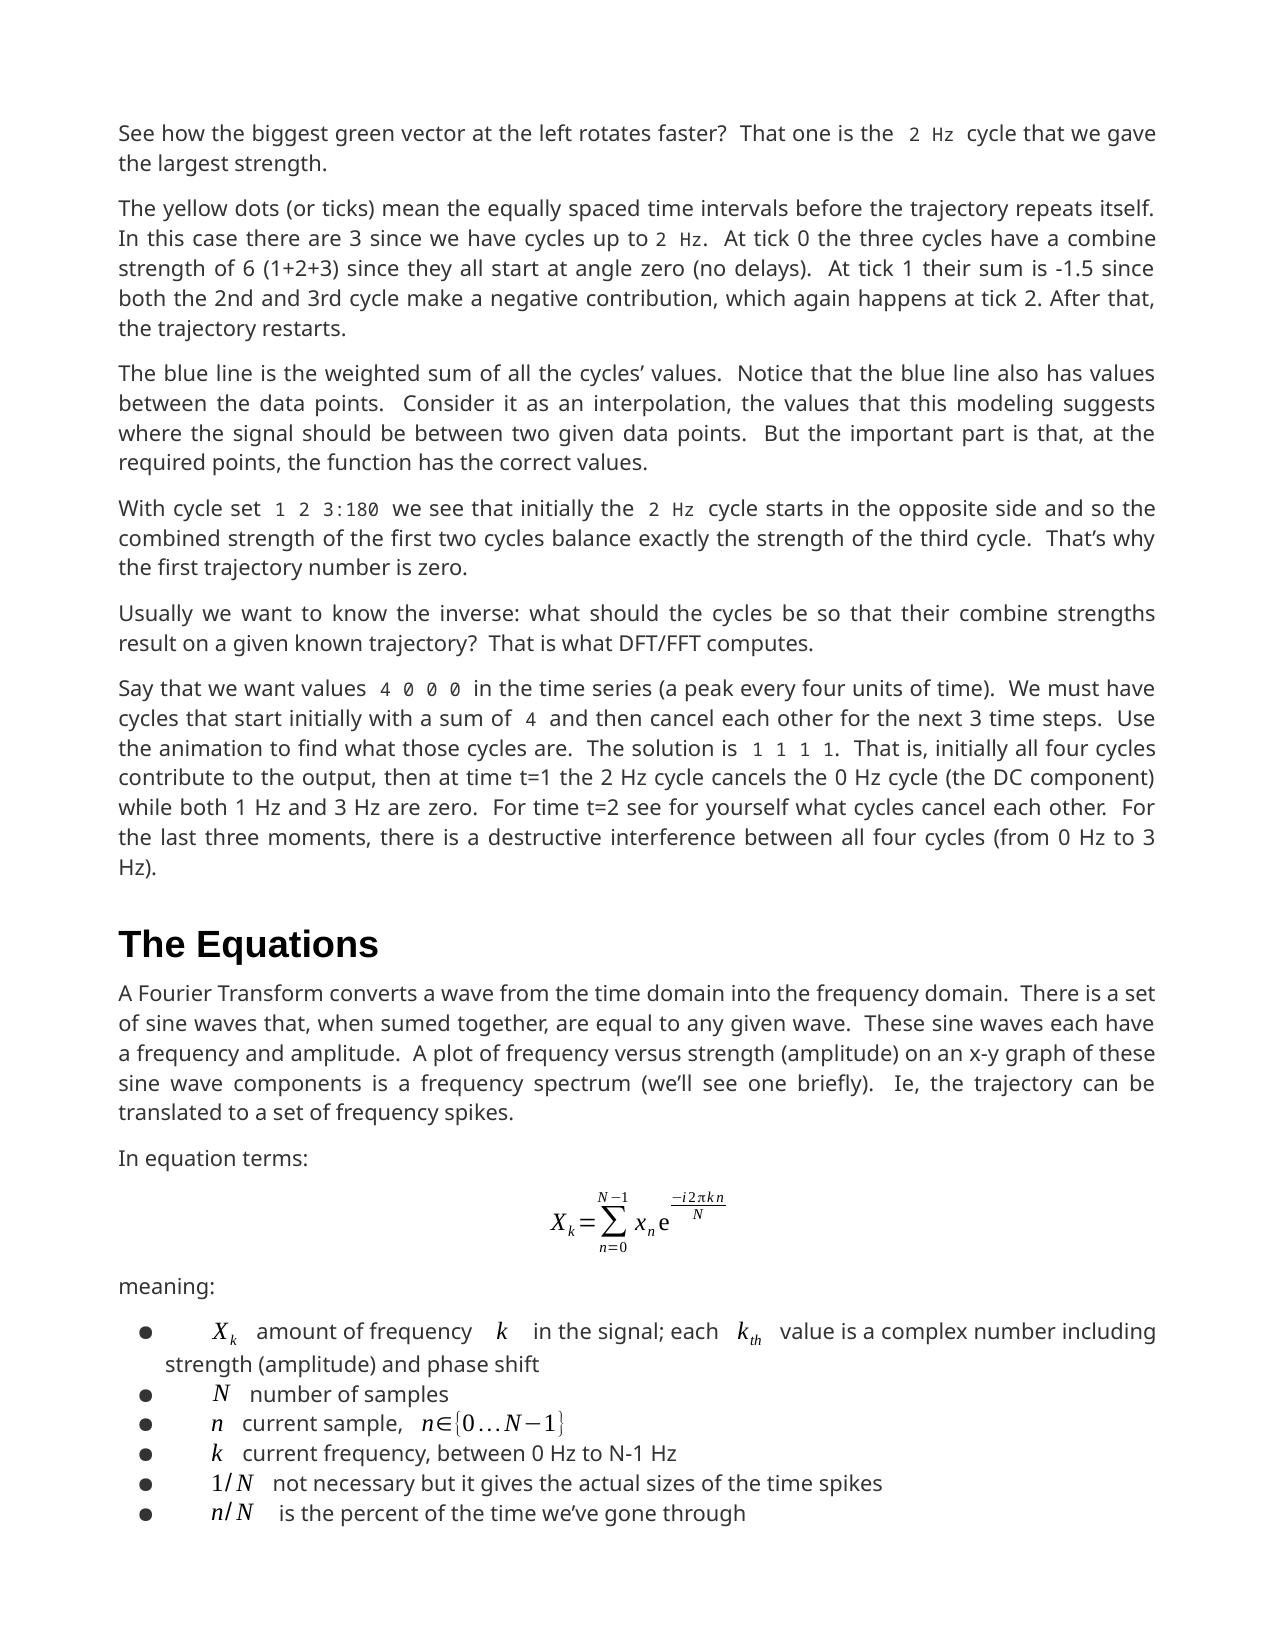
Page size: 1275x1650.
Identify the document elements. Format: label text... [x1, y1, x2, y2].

text meaning: [118, 1271, 1157, 1301]
list number of samples [137, 1379, 1157, 1408]
list not necessary but it gives the actual sizes of the time spikes [137, 1468, 1157, 1498]
subtitle The Equations [118, 922, 1157, 966]
list current sample, [137, 1408, 1157, 1438]
list current frequency, between 0 Hz to N-1 Hz [137, 1438, 1157, 1468]
list is the percent of the time we’ve gone through [137, 1498, 1157, 1528]
list amount of frequency in the signal; eachvalue is a complex number including strength (amplitude) and phase shift [137, 1316, 1157, 1379]
text Say that we want values 4 0 0 0 in the time series (a peak every four units of time). We must have cycles that start initially with a sum of 4 and then cancel each other for the next 3 time steps. Use the animation to find what those cycles are. The solution is 1 1 1 1. That is, initially all four cycles contribute to the output, then at time t=1 the 2 Hz cycle cancels the 0 Hz cycle (the DC component) while both 1 Hz and 3 Hz are zero. For time t=2 see for yourself what cycles cancel each other. For the last three moments, there is a destructive interference between all four cycles (from 0 Hz to 3 Hz). [118, 673, 1157, 881]
text In equation terms: [118, 1143, 1157, 1173]
text Usually we want to know the inverse: what should the cycles be so that their combine strengths result on a given known trajectory? That is what DFT/FFT computes. [118, 598, 1157, 657]
text The yellow dots (or ticks) mean the equally spaced time intervals before the trajectory repeats itself. In this case there are 3 since we have cycles up to 2 Hz. At tick 0 the three cycles have a combine strength of 6 (1+2+3) since they all start at angle zero (no delays). At tick 1 their sum is -1.5 since both the 2nd and 3rd cycle make a negative contribution, which again happens at tick 2. After that, the trajectory restarts. [118, 193, 1157, 342]
text A Fourier Transform converts a wave from the time domain into the frequency domain. There is a set of sine waves that, when sumed together, are equal to any given wave. These sine waves each have a frequency and amplitude. A plot of frequency versus strength (amplitude) on an x-y graph of these sine wave components is a frequency spectrum (we’ll see one briefly). Ie, the trajectory can be translated to a set of frequency spikes. [118, 978, 1157, 1127]
text With cycle set 1 2 3:180 we see that initially the 2 Hz cycle starts in the opposite side and so the combined strength of the first two cycles balance exactly the strength of the third cycle. That’s why the first trajectory number is zero. [118, 493, 1157, 582]
text See how the biggest green vector at the left rotates faster? That one is the 2 Hz cycle that we gave the largest strength. [118, 118, 1157, 178]
text The blue line is the weighted sum of all the cycles’ values. Notice that the blue line also has values between the data points. Consider it as an interpolation, the values that this modeling suggests where the signal should be between two given data points. But the important part is that, at the required points, the function has the correct values. [118, 358, 1157, 477]
